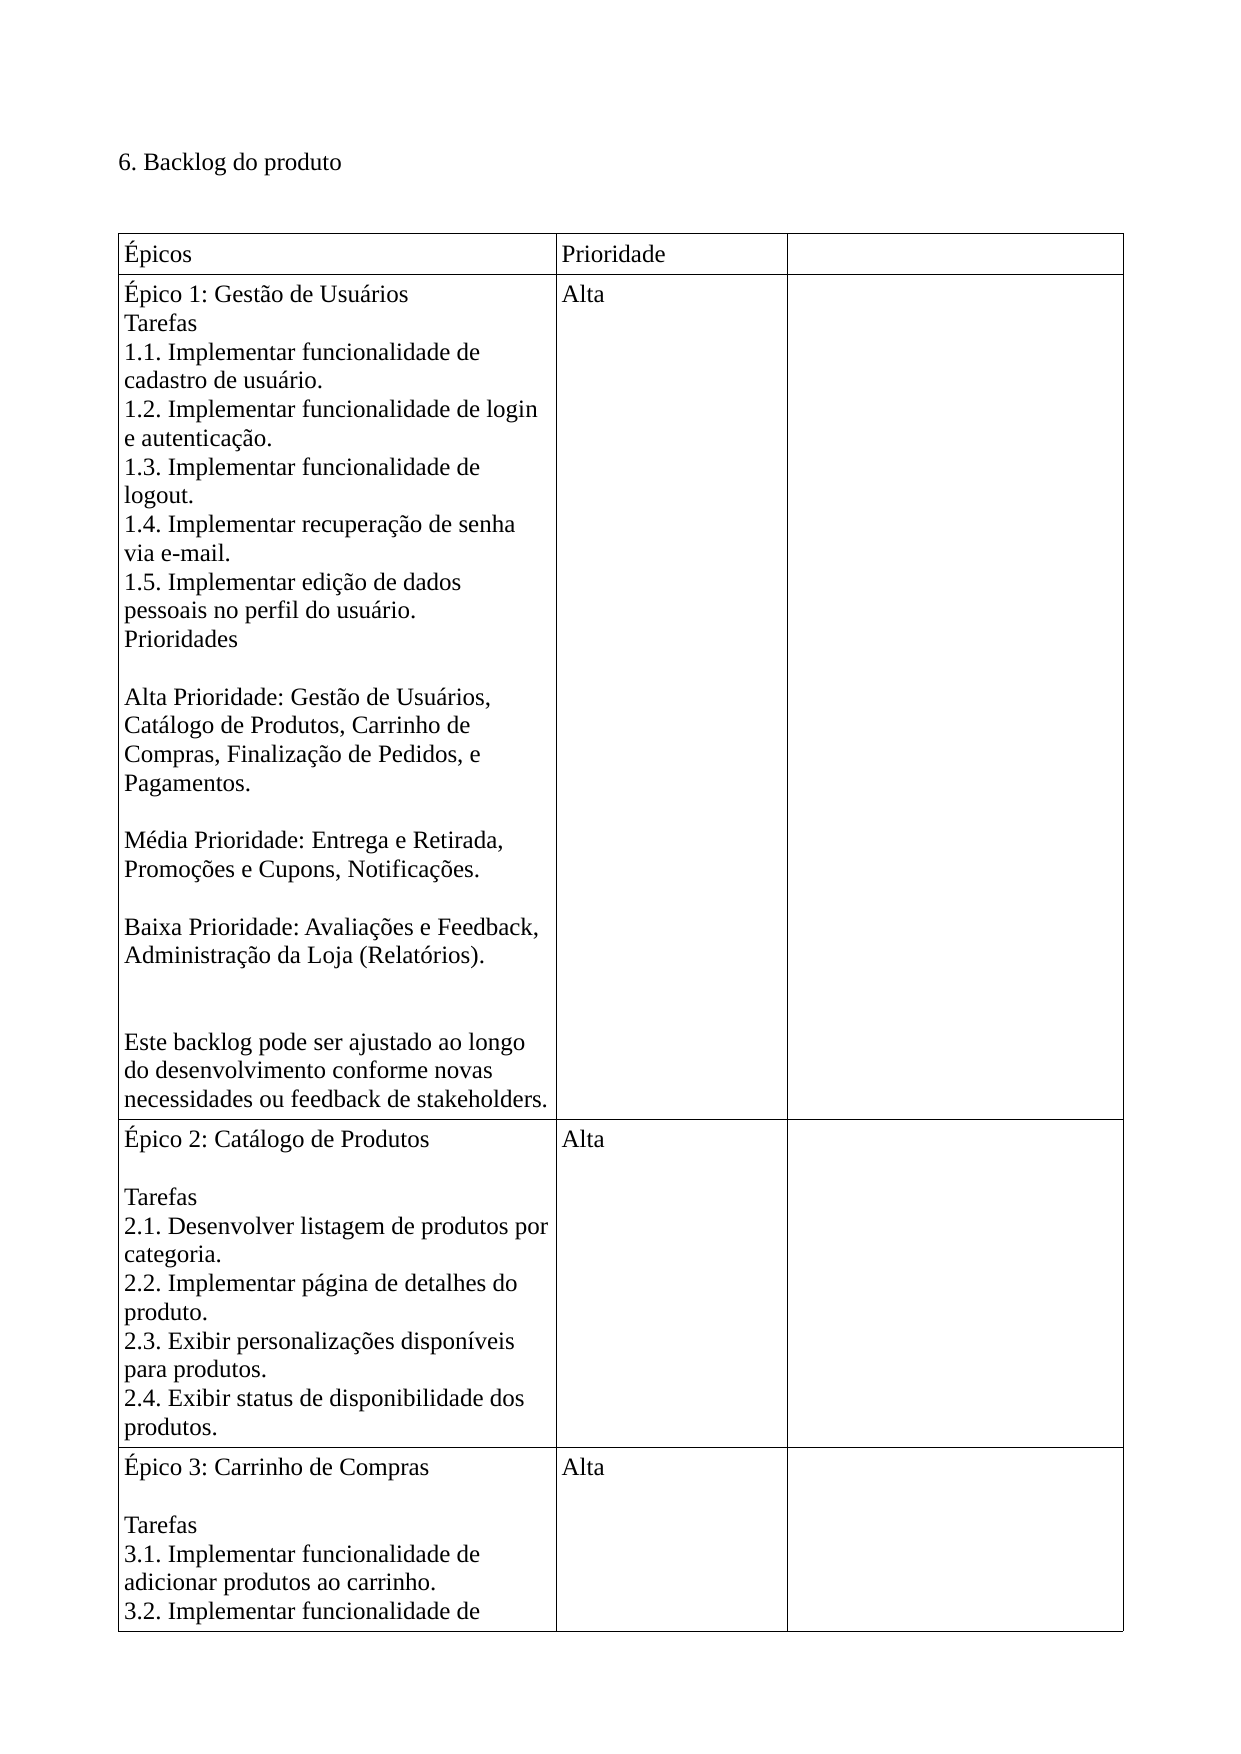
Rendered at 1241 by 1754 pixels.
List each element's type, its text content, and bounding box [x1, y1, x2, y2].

table_cell Alta [557, 1448, 787, 1631]
table_cell Épico 2: Catálogo de Produtos Tarefas 2.1. Desenvolver listagem de produtos por categoria. 2.2. Implementar página de detalhes do produto. 2.3. Exibir personalizações disponíveis para produtos. 2.4. Exibir status de disponibilidade dos produtos. [119, 1120, 556, 1447]
table_header Prioridade [557, 234, 787, 273]
table_cell Épico 1: Gestão de Usuários Tarefas 1.1. Implementar funcionalidade de cadastro de usuário. 1.2. Implementar funcionalidade de login e autenticação. 1.3. Implementar funcionalidade de logout. 1.4. Implementar recuperação de senha via e-mail. 1.5. Implementar edição de dados pessoais no perfil do usuário. Prioridades Alta Prioridade: Gestão de Usuários, Catálogo de Produtos, Carrinho de Compras, Finalização de Pedidos, e Pagamentos. Média Prioridade: Entrega e Retirada, Promoções e Cupons, Notificações. Baixa Prioridade: Avaliações e Feedback, Administração da Loja (Relatórios). Este backlog pode ser ajustado ao longo do desenvolvimento conforme novas necessidades ou feedback de stakeholders. [119, 275, 556, 1119]
table_header Épicos [119, 234, 556, 273]
table_header [788, 234, 1123, 273]
table_cell Alta [557, 275, 787, 1119]
table_cell [788, 1448, 1123, 1631]
text 6. Backlog do produto [118, 147, 1122, 176]
table_cell Épico 3: Carrinho de Compras Tarefas 3.1. Implementar funcionalidade de adicionar produtos ao carrinho. 3.2. Implementar funcionalidade de [119, 1448, 556, 1631]
table_cell Alta [557, 1120, 787, 1447]
table_cell [788, 275, 1123, 1119]
table_cell [788, 1120, 1123, 1447]
